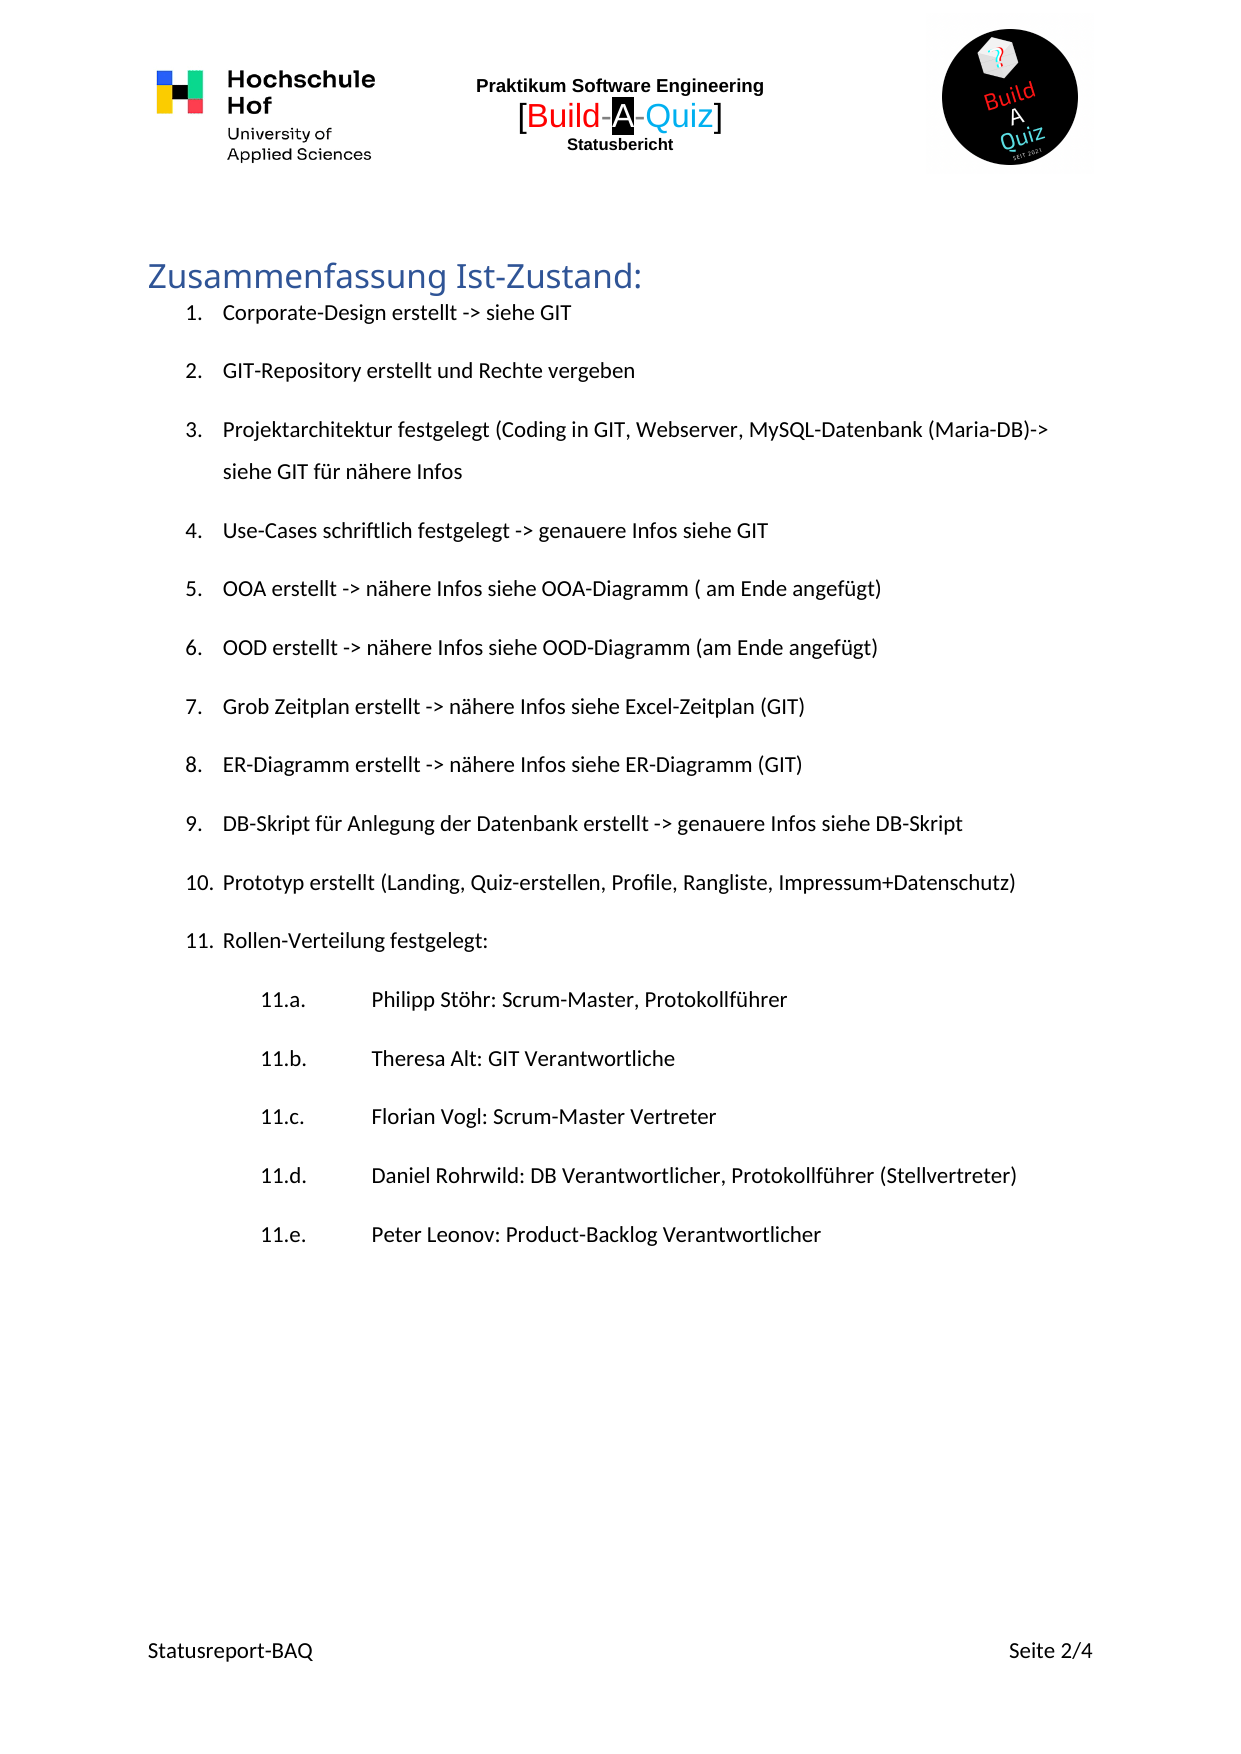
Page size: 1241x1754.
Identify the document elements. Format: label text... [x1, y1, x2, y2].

list GIT-Repository erstellt und Rechte vergeben [185, 357, 1093, 385]
picture [147, 51, 398, 176]
list OOD erstellt -> nähere Infos siehe OOD-Diagramm (am Ende angefügt) [185, 633, 1093, 661]
list ER-Diagramm erstellt -> nähere Infos siehe ER-Diagramm (GIT) [185, 751, 1093, 778]
list OOA erstellt -> nähere Infos siehe OOA-Diagramm ( am Ende angefügt) [185, 574, 1093, 603]
picture [926, 13, 1095, 174]
subtitle Zusammenfassung Ist-Zustand: [148, 253, 1093, 298]
list Rollen-Verteilung festgelegt: [185, 926, 1093, 954]
list Florian Vogl: Scrum-Master Vertreter [260, 1102, 1093, 1130]
list Projektarchitektur festgelegt (Coding in GIT, Webserver, MySQL-Datenbank (Maria-DB)-> siehe GIT für nähere Infos [185, 415, 1093, 485]
list Prototyp erstellt (Landing, Quiz-erstellen, Profile, Rangliste, Impressum+Datenschutz) [185, 868, 1093, 896]
list DB-Skript für Anlegung der Datenbank erstellt -> genauere Infos siehe DB-Skript [185, 809, 1093, 837]
list Philipp Stöhr: Scrum-Master, Protokollführer [260, 985, 1093, 1013]
list Theresa Alt: GIT Verantwortliche [260, 1044, 1093, 1072]
list Peter Leonov: Product-Backlog Verantwortlicher [260, 1220, 1093, 1248]
list Grob Zeitplan erstellt -> nähere Infos siehe Excel-Zeitplan (GIT) [185, 692, 1093, 720]
list Corporate-Design erstellt -> siehe GIT [185, 298, 1093, 326]
list Use-Cases schriftlich festgelegt -> genauere Infos siehe GIT [185, 516, 1093, 544]
list Daniel Rohrwild: DB Verantwortlicher, Protokollführer (Stellvertreter) [260, 1161, 1093, 1189]
